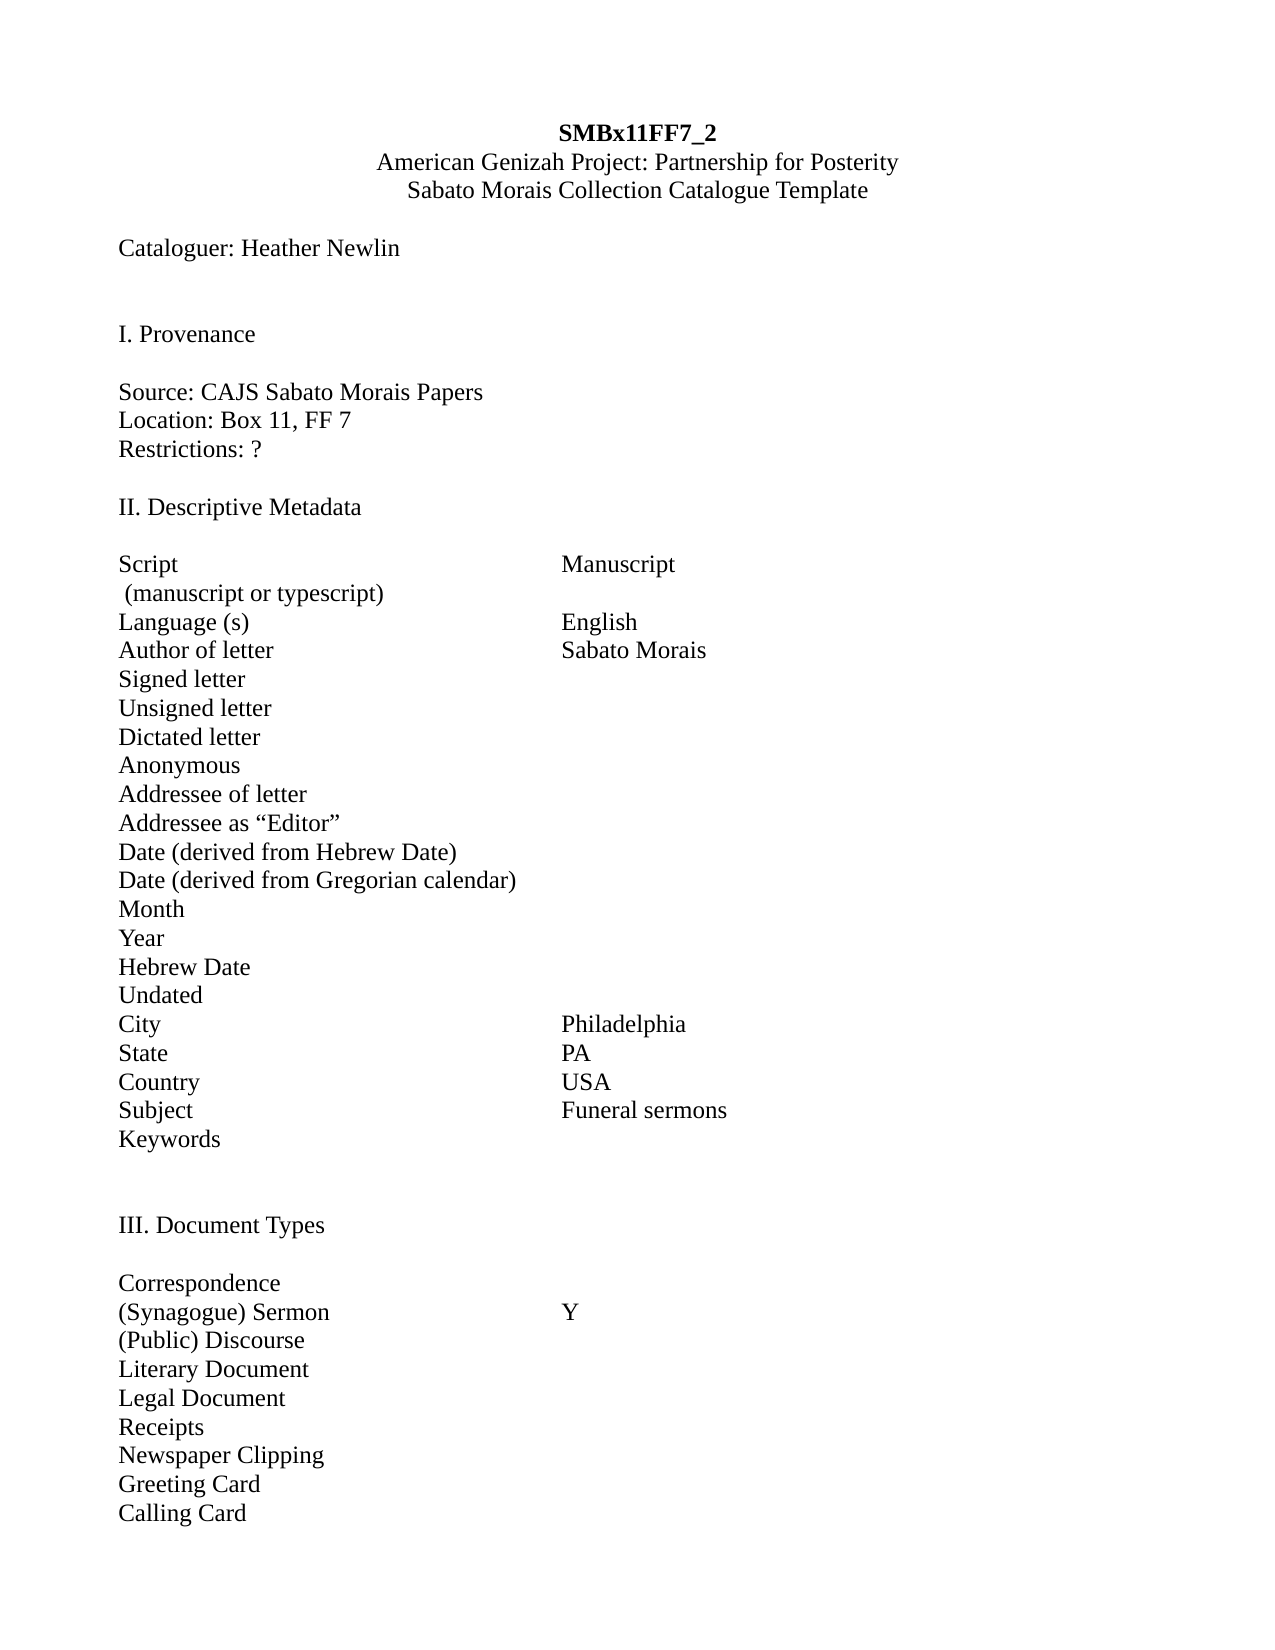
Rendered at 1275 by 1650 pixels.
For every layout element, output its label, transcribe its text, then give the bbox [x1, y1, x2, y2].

text Author of letter Sabato Morais [118, 636, 1157, 664]
text (manuscript or typescript) [118, 578, 1157, 607]
text Cataloguer: Heather Newlin [118, 233, 1157, 262]
text Newspaper Clipping [118, 1441, 1157, 1469]
text III. Document Types [118, 1211, 1157, 1239]
text Keywords [118, 1124, 1157, 1153]
text Correspondence [118, 1268, 1157, 1297]
text American Genizah Project: Partnership for Posterity [118, 147, 1157, 176]
text Script Manuscript [118, 549, 1157, 578]
text II. Descriptive Metadata [118, 492, 1157, 521]
text Date (derived from Hebrew Date) [118, 837, 1157, 866]
text Year [118, 923, 1157, 952]
text Addressee of letter [118, 779, 1157, 808]
text Receipts [118, 1412, 1157, 1441]
text Unsigned letter [118, 693, 1157, 722]
text Dictated letter [118, 722, 1157, 751]
text Source: CAJS Sabato Morais Papers [118, 377, 1157, 406]
text Signed letter [118, 664, 1157, 693]
text (Synagogue) Sermon Y [118, 1297, 1157, 1326]
text I. Provenance [118, 319, 1157, 348]
text Subject Funeral sermons [118, 1096, 1157, 1124]
text SMBx11FF7_2 [118, 118, 1157, 147]
text Month [118, 894, 1157, 923]
text Location: Box 11, FF 7 [118, 406, 1157, 434]
text Hebrew Date [118, 952, 1157, 981]
text Sabato Morais Collection Catalogue Template [118, 176, 1157, 204]
text Literary Document [118, 1354, 1157, 1383]
text Undated [118, 981, 1157, 1009]
text Language (s) English [118, 607, 1157, 636]
text Greeting Card [118, 1469, 1157, 1498]
text Anonymous [118, 751, 1157, 779]
text Date (derived from Gregorian calendar) [118, 866, 1157, 894]
text State PA [118, 1038, 1157, 1067]
text Restrictions: ? [118, 434, 1157, 463]
text City Philadelphia [118, 1009, 1157, 1038]
text Legal Document [118, 1383, 1157, 1412]
text Addressee as “Editor” [118, 808, 1157, 837]
text (Public) Discourse [118, 1326, 1157, 1354]
text Country USA [118, 1067, 1157, 1096]
text Calling Card [118, 1498, 1157, 1527]
